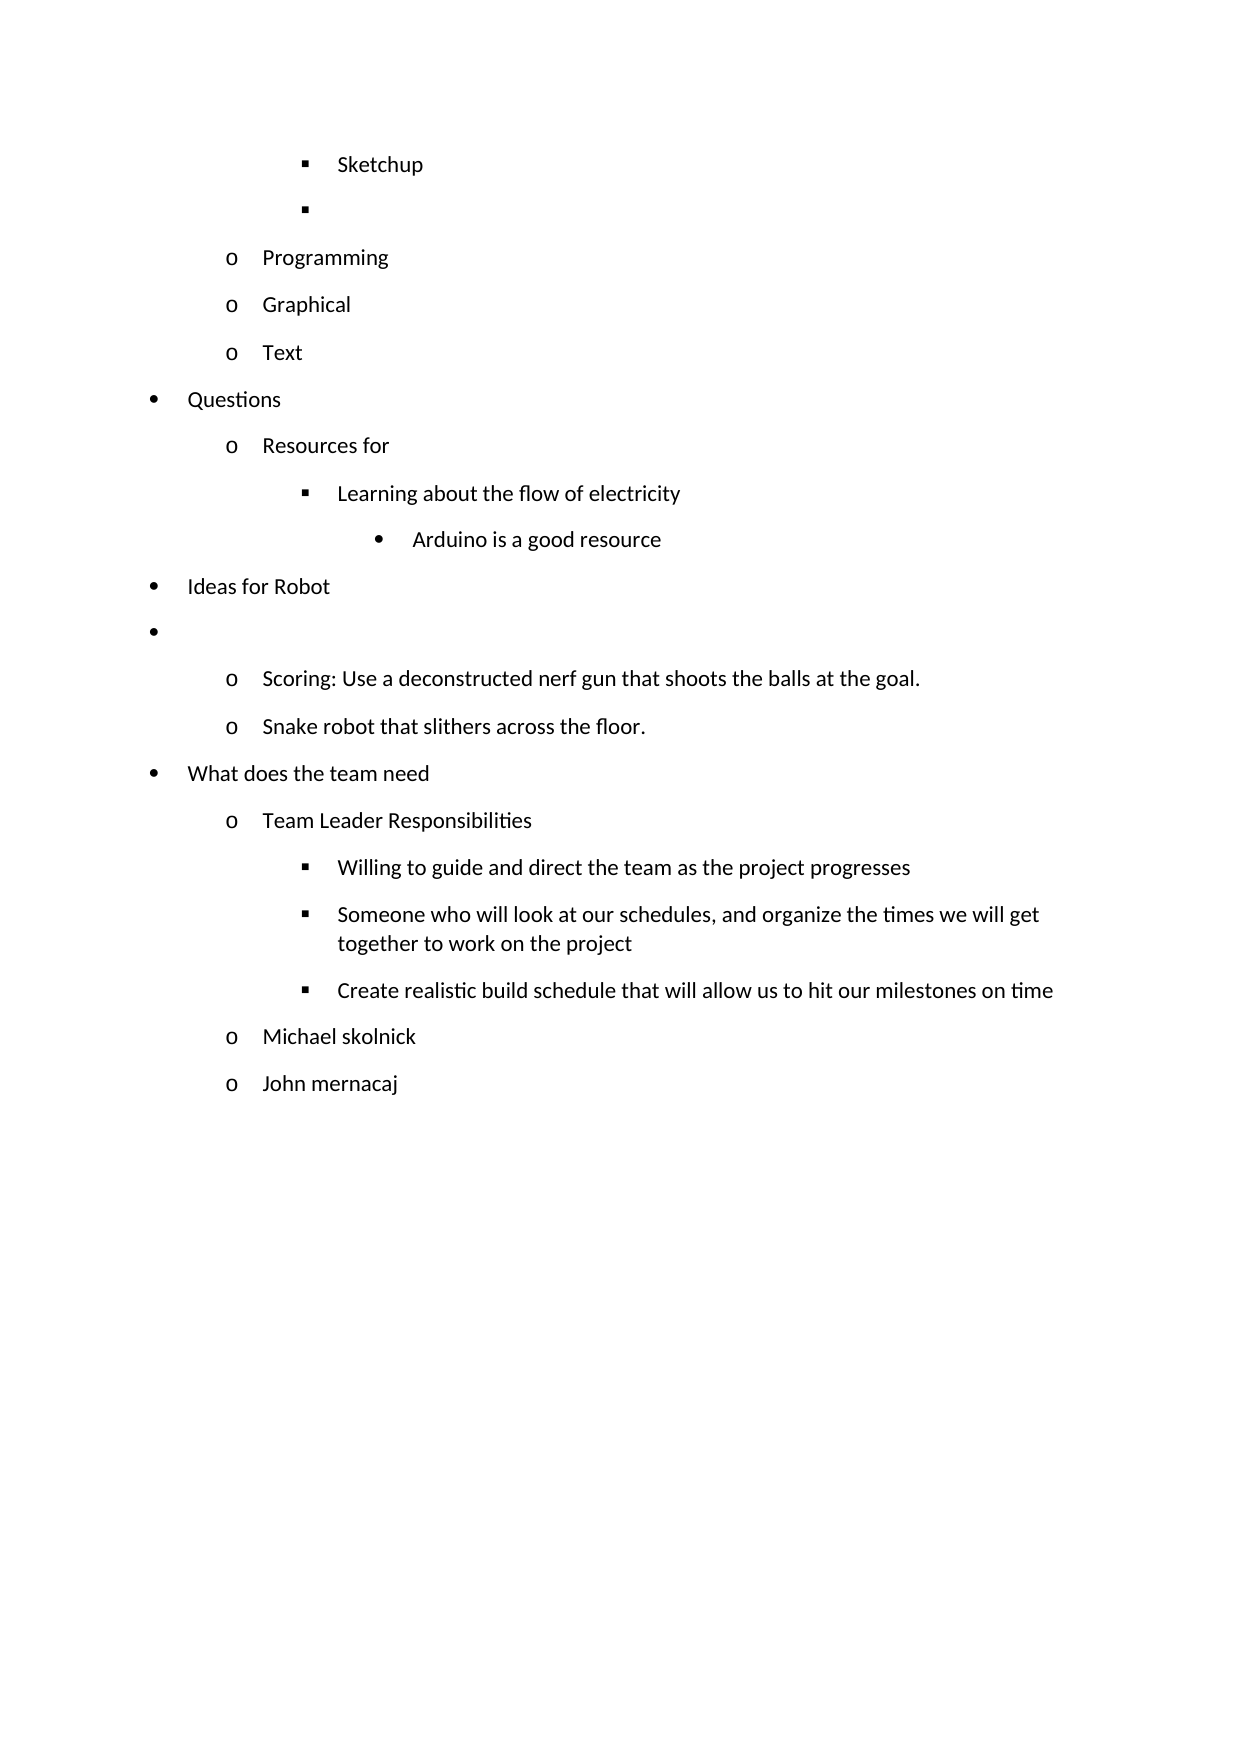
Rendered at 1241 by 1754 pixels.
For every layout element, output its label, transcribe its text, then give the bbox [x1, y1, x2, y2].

list What does the team need [150, 759, 1090, 787]
list Someone who will look at our schedules, and organize the times we will get together to work on the project [300, 900, 1090, 957]
list Arduino is a good resource [375, 525, 1090, 553]
list Graphical [225, 290, 1090, 319]
list John mernacaj [225, 1069, 1090, 1099]
list Create realistic build schedule that will allow us to hit our milestones on time [300, 976, 1090, 1004]
list Text [225, 338, 1090, 367]
list Questions [150, 385, 1090, 413]
list Learning about the flow of electricity [300, 479, 1090, 507]
list Resources for [225, 432, 1090, 461]
list Ideas for Robot [150, 572, 1090, 600]
list Willing to guide and direct the team as the project progresses [300, 853, 1090, 881]
list Scoring: Use a deconstructed nerf gun that shoots the balls at the goal. [225, 664, 1090, 694]
list Snake robot that slithers across the floor. [225, 712, 1090, 741]
list Programming [225, 243, 1090, 272]
list Sketchup [300, 150, 1090, 178]
list Michael skolnick [225, 1022, 1090, 1051]
list Team Leader Responsibilities [225, 806, 1090, 835]
